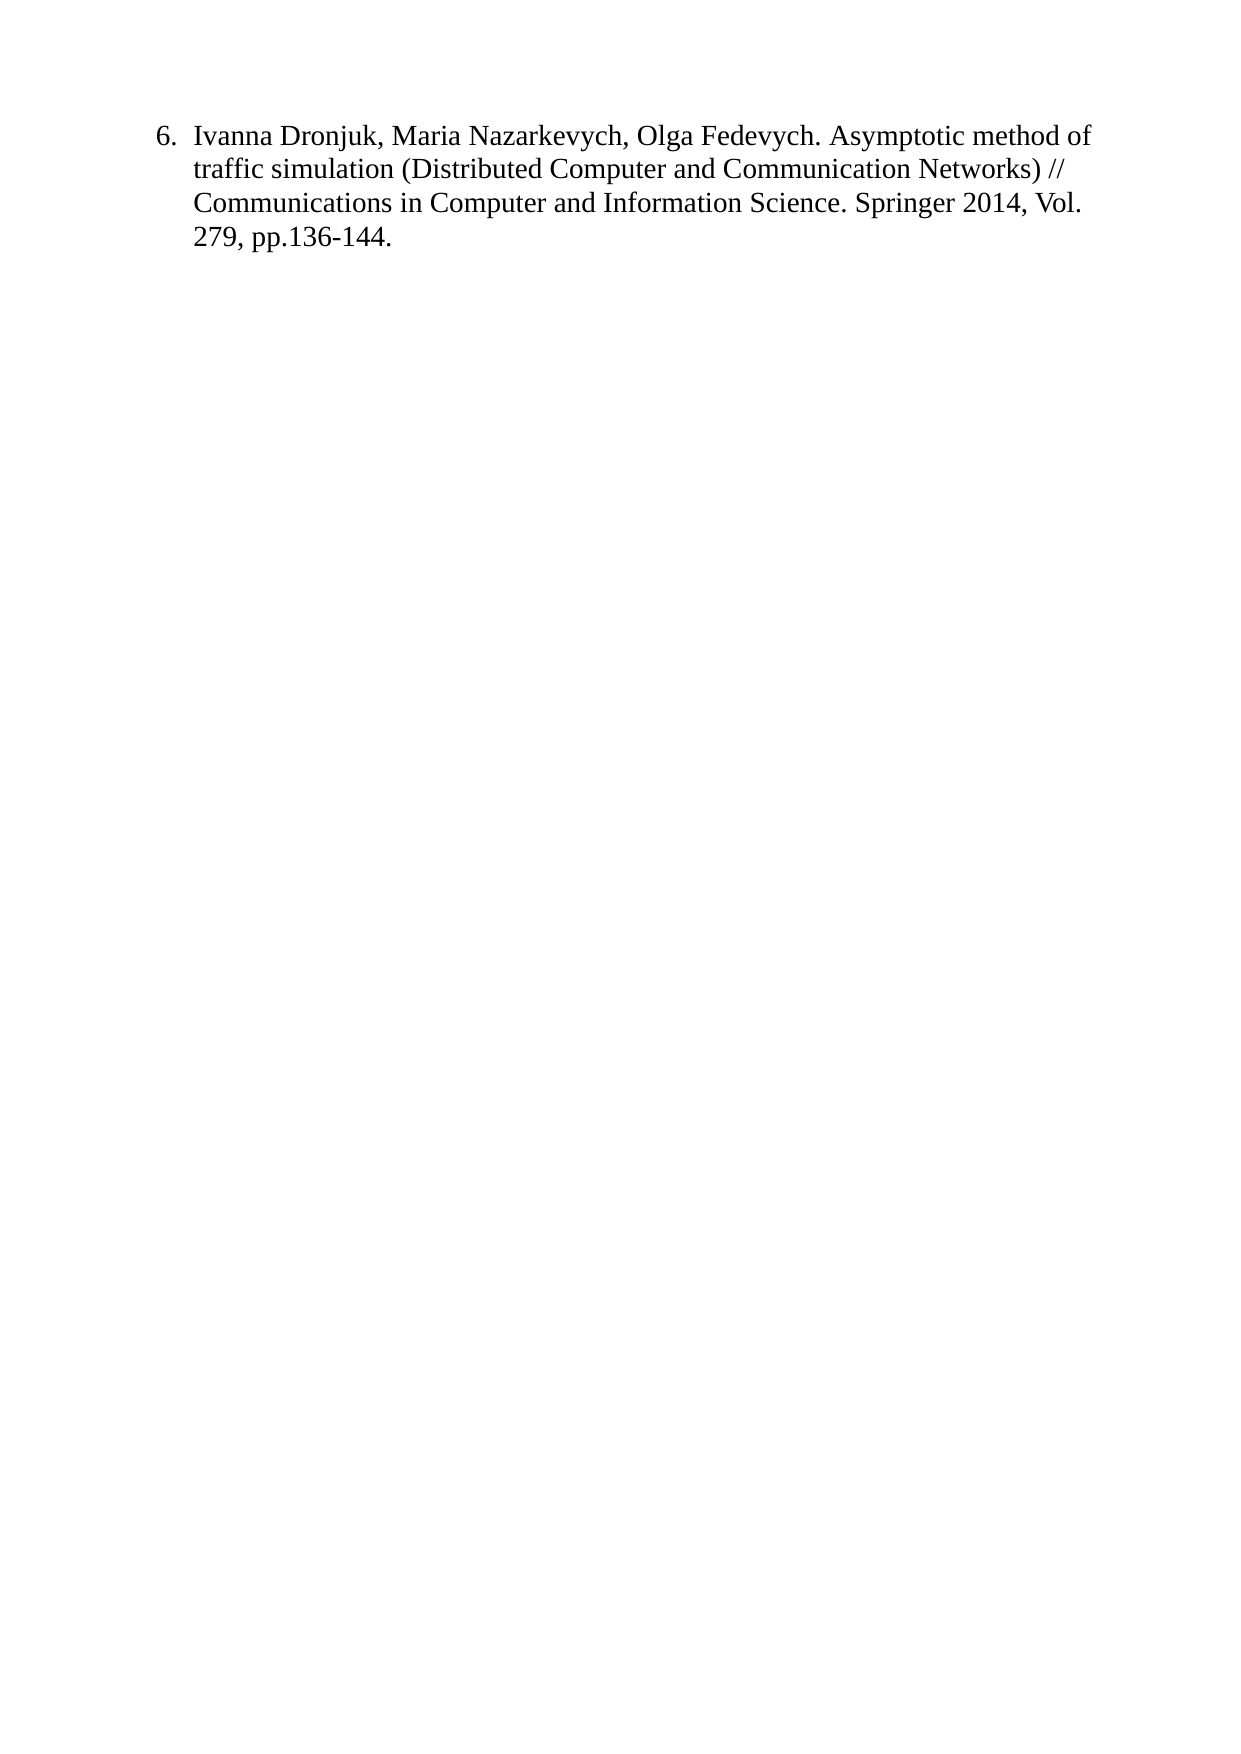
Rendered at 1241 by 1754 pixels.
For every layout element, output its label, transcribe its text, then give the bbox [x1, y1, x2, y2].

list Ivanna Dronjuk, Maria Nazarkevych, Olga Fedevych. Asymptotic method of traffic simulation (Distributed Computer and Communication Networks) // Communications in Computer and Information Science. Springer 2014, Vol. 279, pp.136-144. [156, 118, 1122, 252]
